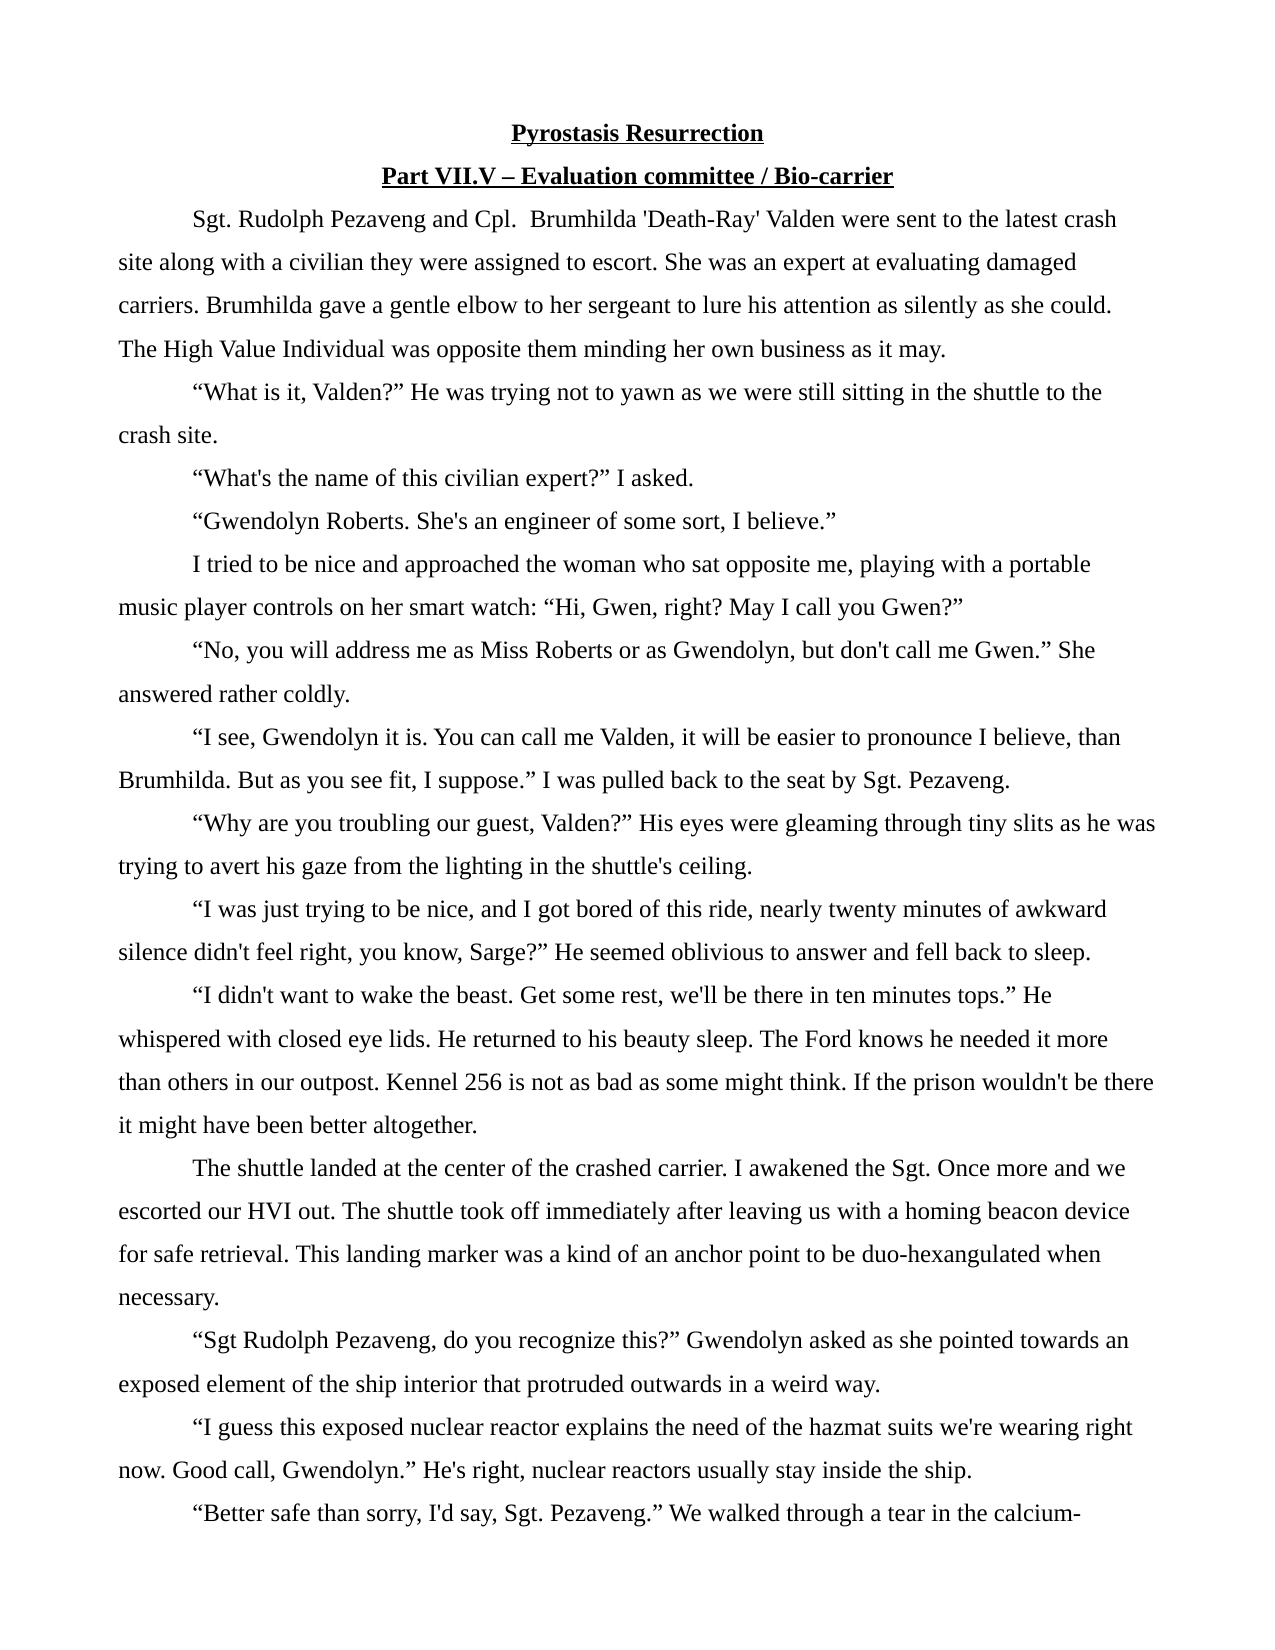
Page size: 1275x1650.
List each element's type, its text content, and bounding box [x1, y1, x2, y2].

text “Sgt Rudolph Pezaveng, do you recognize this?” Gwendolyn asked as she pointed towards an exposed element of the ship interior that protruded outwards in a weird way. [118, 1326, 1157, 1397]
text “Why are you troubling our guest, Valden?” His eyes were gleaming through tiny slits as he was trying to avert his gaze from the lighting in the shuttle's ceiling. [118, 808, 1157, 880]
text “I see, Gwendolyn it is. You can call me Valden, it will be easier to pronounce I believe, than Brumhilda. But as you see fit, I suppose.” I was pulled back to the seat by Sgt. Pezaveng. [118, 722, 1157, 794]
text “I guess this exposed nuclear reactor explains the need of the hazmat suits we're wearing right now. Good call, Gwendolyn.” He's right, nuclear reactors usually stay inside the ship. [118, 1412, 1157, 1484]
text Pyrostasis Resurrection [118, 118, 1157, 147]
text “No, you will address me as Miss Roberts or as Gwendolyn, but don't call me Gwen.” She answered rather coldly. [118, 636, 1157, 707]
text “Better safe than sorry, I'd say, Sgt. Pezaveng.” We walked through a tear in the calcium- [118, 1498, 1157, 1527]
text I tried to be nice and approached the woman who sat opposite me, playing with a portable music player controls on her smart watch: “Hi, Gwen, right? May I call you Gwen?” [118, 549, 1157, 621]
text The shuttle landed at the center of the crashed carrier. I awakened the Sgt. Once more and we escorted our HVI out. The shuttle took off immediately after leaving us with a homing beacon device for safe retrieval. This landing marker was a kind of an anchor point to be duo-hexangulated when necessary. [118, 1153, 1157, 1311]
text Sgt. Rudolph Pezaveng and Cpl. Brumhilda 'Death-Ray' Valden were sent to the latest crash site along with a civilian they were assigned to escort. She was an expert at evaluating damaged carriers. Brumhilda gave a gentle elbow to her sergeant to lure his attention as silently as she could. [118, 204, 1157, 319]
text The High Value Individual was opposite them minding her own business as it may. [118, 334, 1157, 362]
text “What is it, Valden?” He was trying not to yawn as we were still sitting in the shuttle to the crash site. [118, 377, 1157, 449]
text “What's the name of this civilian expert?” I asked. [118, 463, 1157, 492]
text Part VII.V – Evaluation committee / Bio-carrier [118, 161, 1157, 190]
text “I was just trying to be nice, and I got bored of this ride, nearly twenty minutes of awkward silence didn't feel right, you know, Sarge?” He seemed oblivious to answer and fell back to sleep. [118, 894, 1157, 966]
text “Gwendolyn Roberts. She's an engineer of some sort, I believe.” [118, 506, 1157, 535]
text “I didn't want to wake the beast. Get some rest, we'll be there in ten minutes tops.” He whispered with closed eye lids. He returned to his beauty sleep. The Ford knows he needed it more than others in our outpost. Kennel 256 is not as bad as some might think. If the prison wouldn't be there it might have been better altogether. [118, 981, 1157, 1139]
